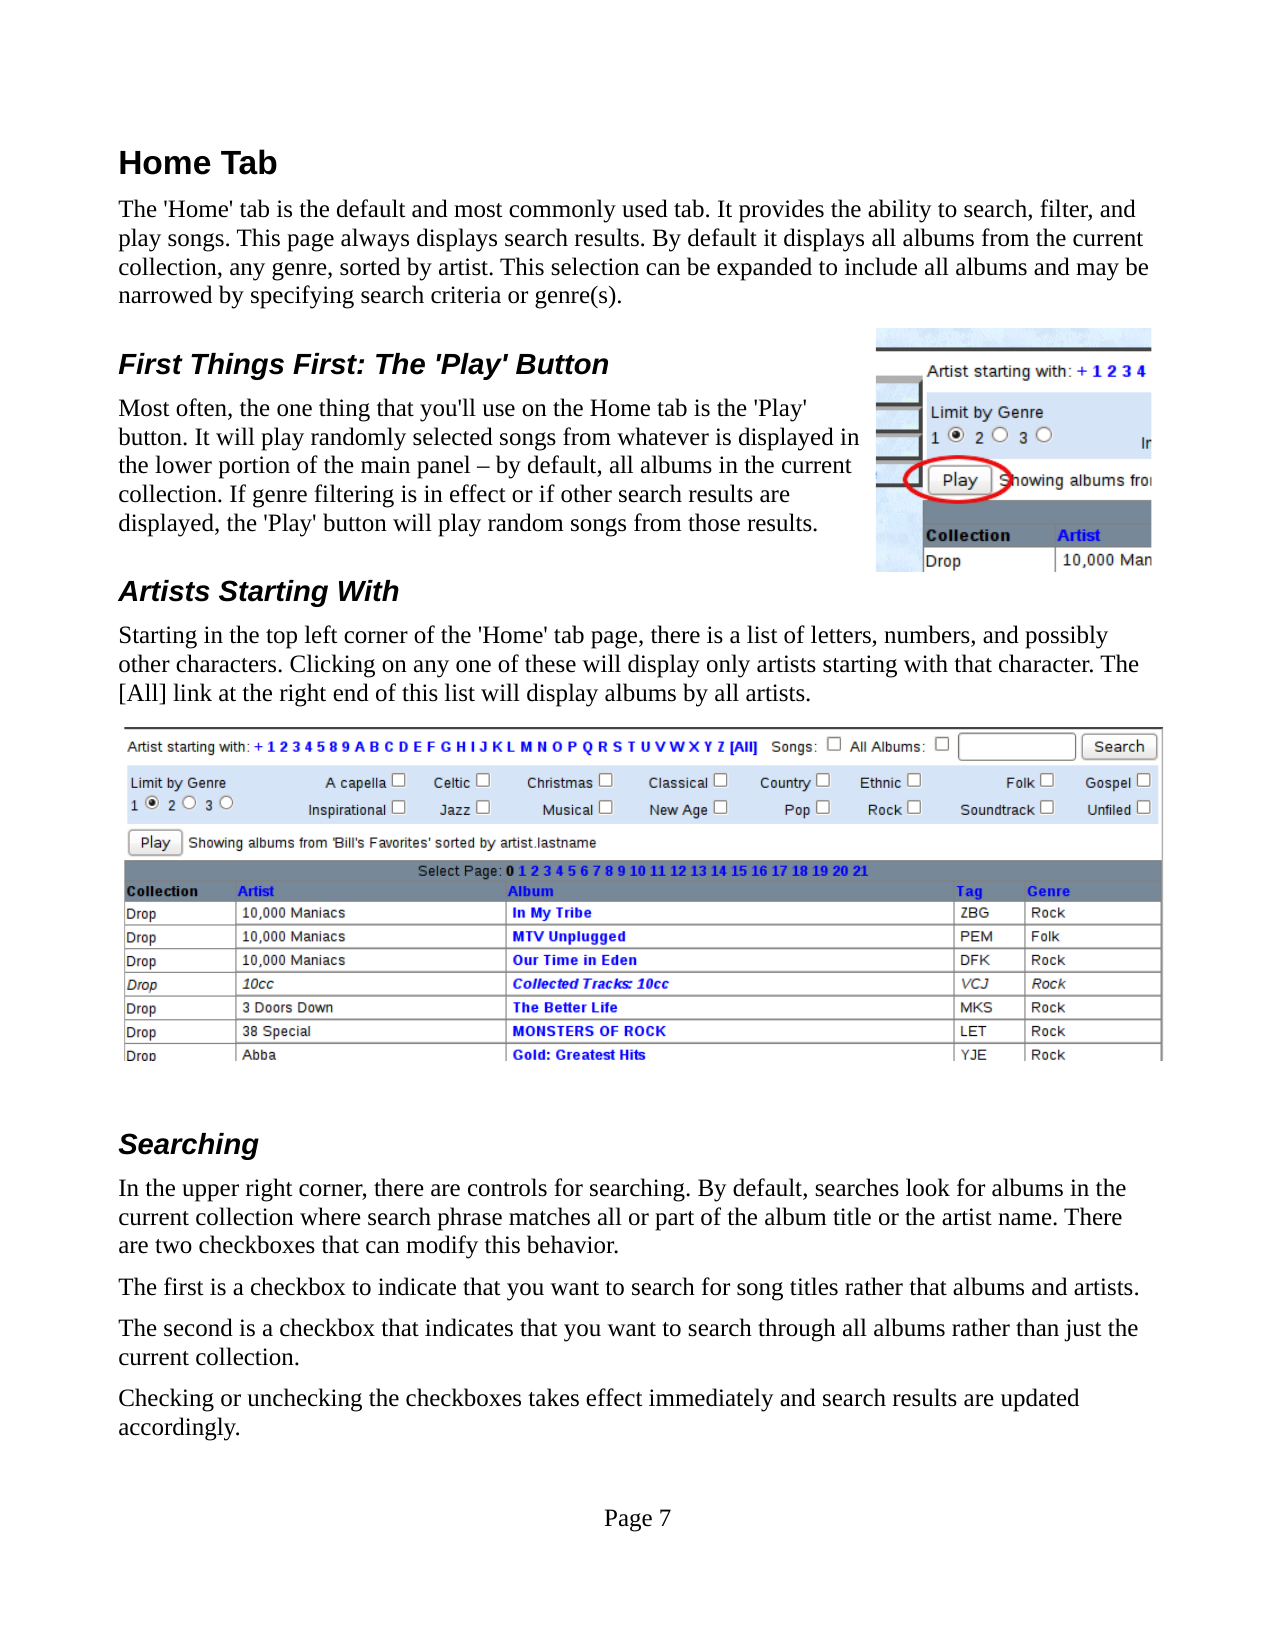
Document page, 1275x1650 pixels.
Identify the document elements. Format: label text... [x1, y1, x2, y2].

text The first is a checkbox to indicate that you want to search for song titles rather that albums and artists. [118, 1272, 1157, 1300]
subtitle Searching [118, 1127, 1157, 1160]
text The 'Home' tab is the default and most commonly used tab. It provides the ability to search, filter, and play songs. This page always displays search results. By default it displays all albums from the current collection, any genre, sorted by artist. This selection can be expanded to include all albums and may be narrowed by specifying search criteria or genre(s). [118, 194, 1157, 309]
subtitle First Things First: The 'Play' Button [118, 347, 875, 380]
picture [124, 727, 1164, 1061]
text The second is a checkbox that indicates that you want to search through all albums rather than just the current collection. [118, 1313, 1157, 1370]
picture [875, 328, 1152, 572]
subtitle Artists Starting With [118, 574, 1157, 608]
text In the upper right corner, there are controls for searching. By default, searches look for albums in the current collection where search phrase matches all or part of the album title or the artist name. There are two checkboxes that can modify this behavior. [118, 1173, 1157, 1259]
subtitle Home Tab [118, 143, 1157, 182]
text Checking or unchecking the checkboxes takes effect immediately and search results are updated accordingly. [118, 1383, 1157, 1440]
text Starting in the top left corner of the 'Home' tab page, there is a list of letters, numbers, and possibly other characters. Clicking on any one of these will display only artists starting with that character. The [All] link at the right end of this list will display albums by all artists. [118, 620, 1157, 706]
text Most often, the one thing that you'll use on the Home tab is the 'Play' button. It will play randomly selected songs from whatever is displayed in the lower portion of the main panel – by default, all albums in the current collection. If genre filtering is in effect or if other search results are displayed, the 'Play' button will play random songs from those results. [118, 393, 875, 537]
